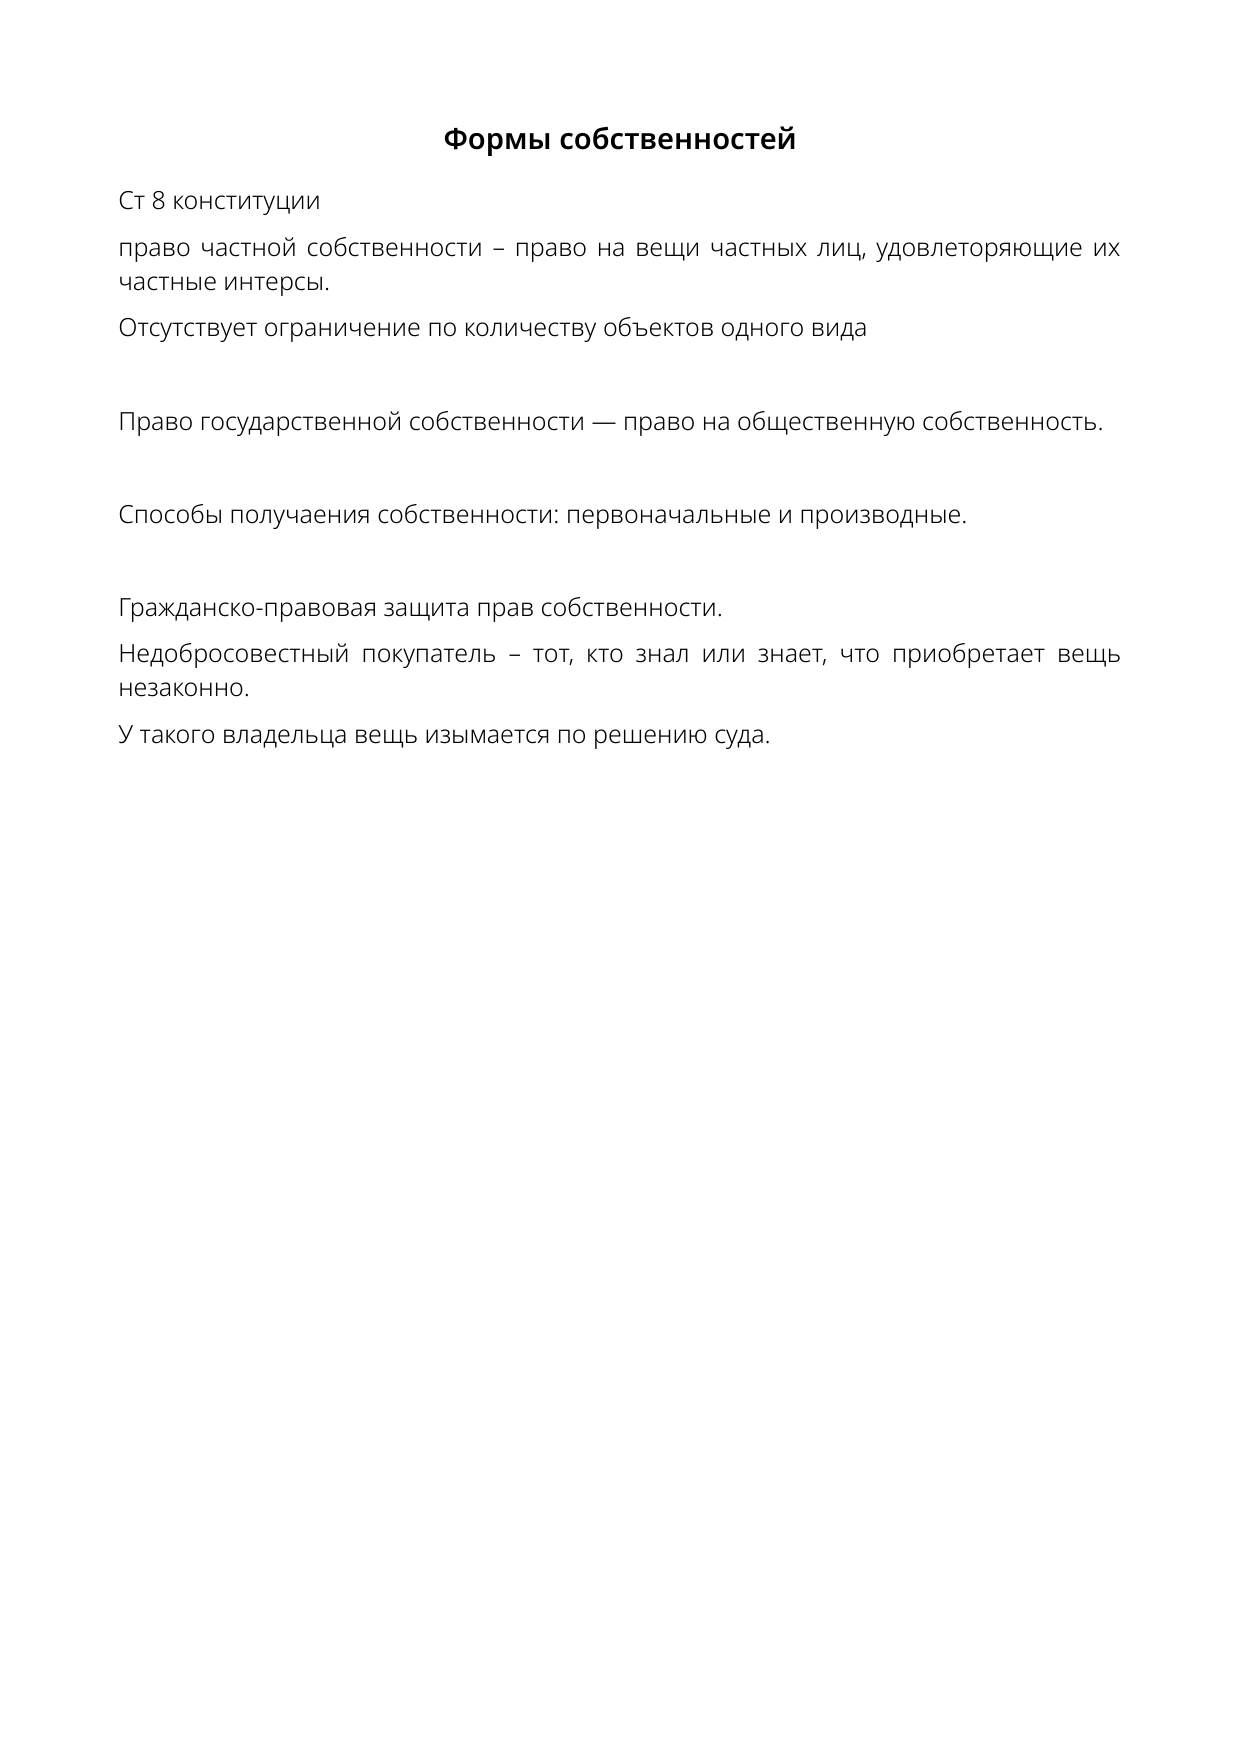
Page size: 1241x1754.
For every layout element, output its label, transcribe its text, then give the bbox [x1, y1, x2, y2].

text Способы получаения собственности: первоначальные и производные. [118, 496, 1122, 530]
text Право государственной собственности — право на общественную собственность. [118, 403, 1122, 437]
text У такого владельца вещь изымается по решению суда. [118, 717, 1122, 751]
subtitle Формы собственностей [118, 118, 1122, 158]
text Отсутствует ограничение по количеству объектов одного вида [118, 310, 1122, 344]
text Ст 8 конституции [118, 183, 1122, 217]
text Гражданско-правовая защита прав собственности. [118, 589, 1122, 623]
text Недобросовестный покупатель – тот, кто знал или знает, что приобретает вещь незаконно. [118, 636, 1122, 704]
text право частной собственности – право на вещи частных лиц, удовлеторяющие их частные интерсы. [118, 229, 1122, 297]
